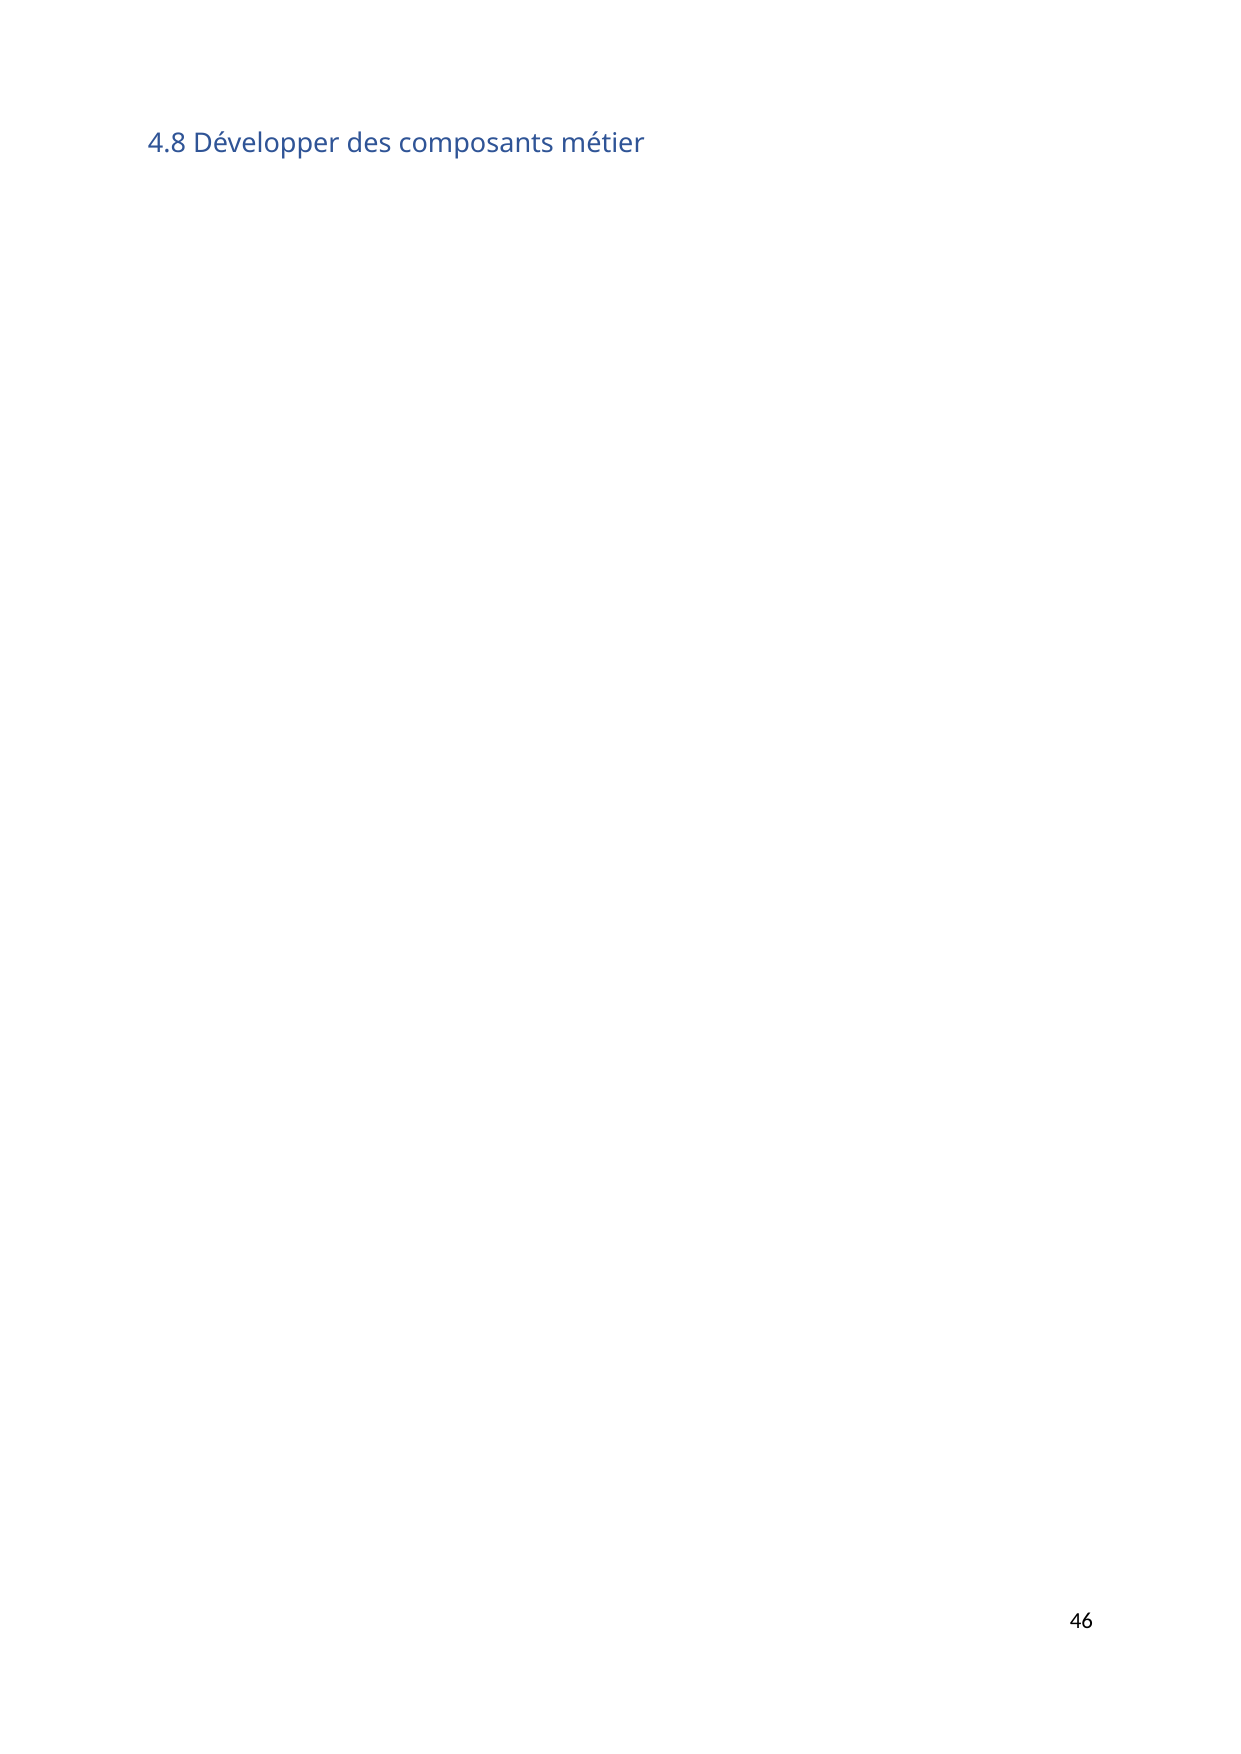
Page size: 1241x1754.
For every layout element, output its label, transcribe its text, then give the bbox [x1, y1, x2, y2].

subtitle 4.8 Développer des composants métier [148, 123, 1093, 160]
